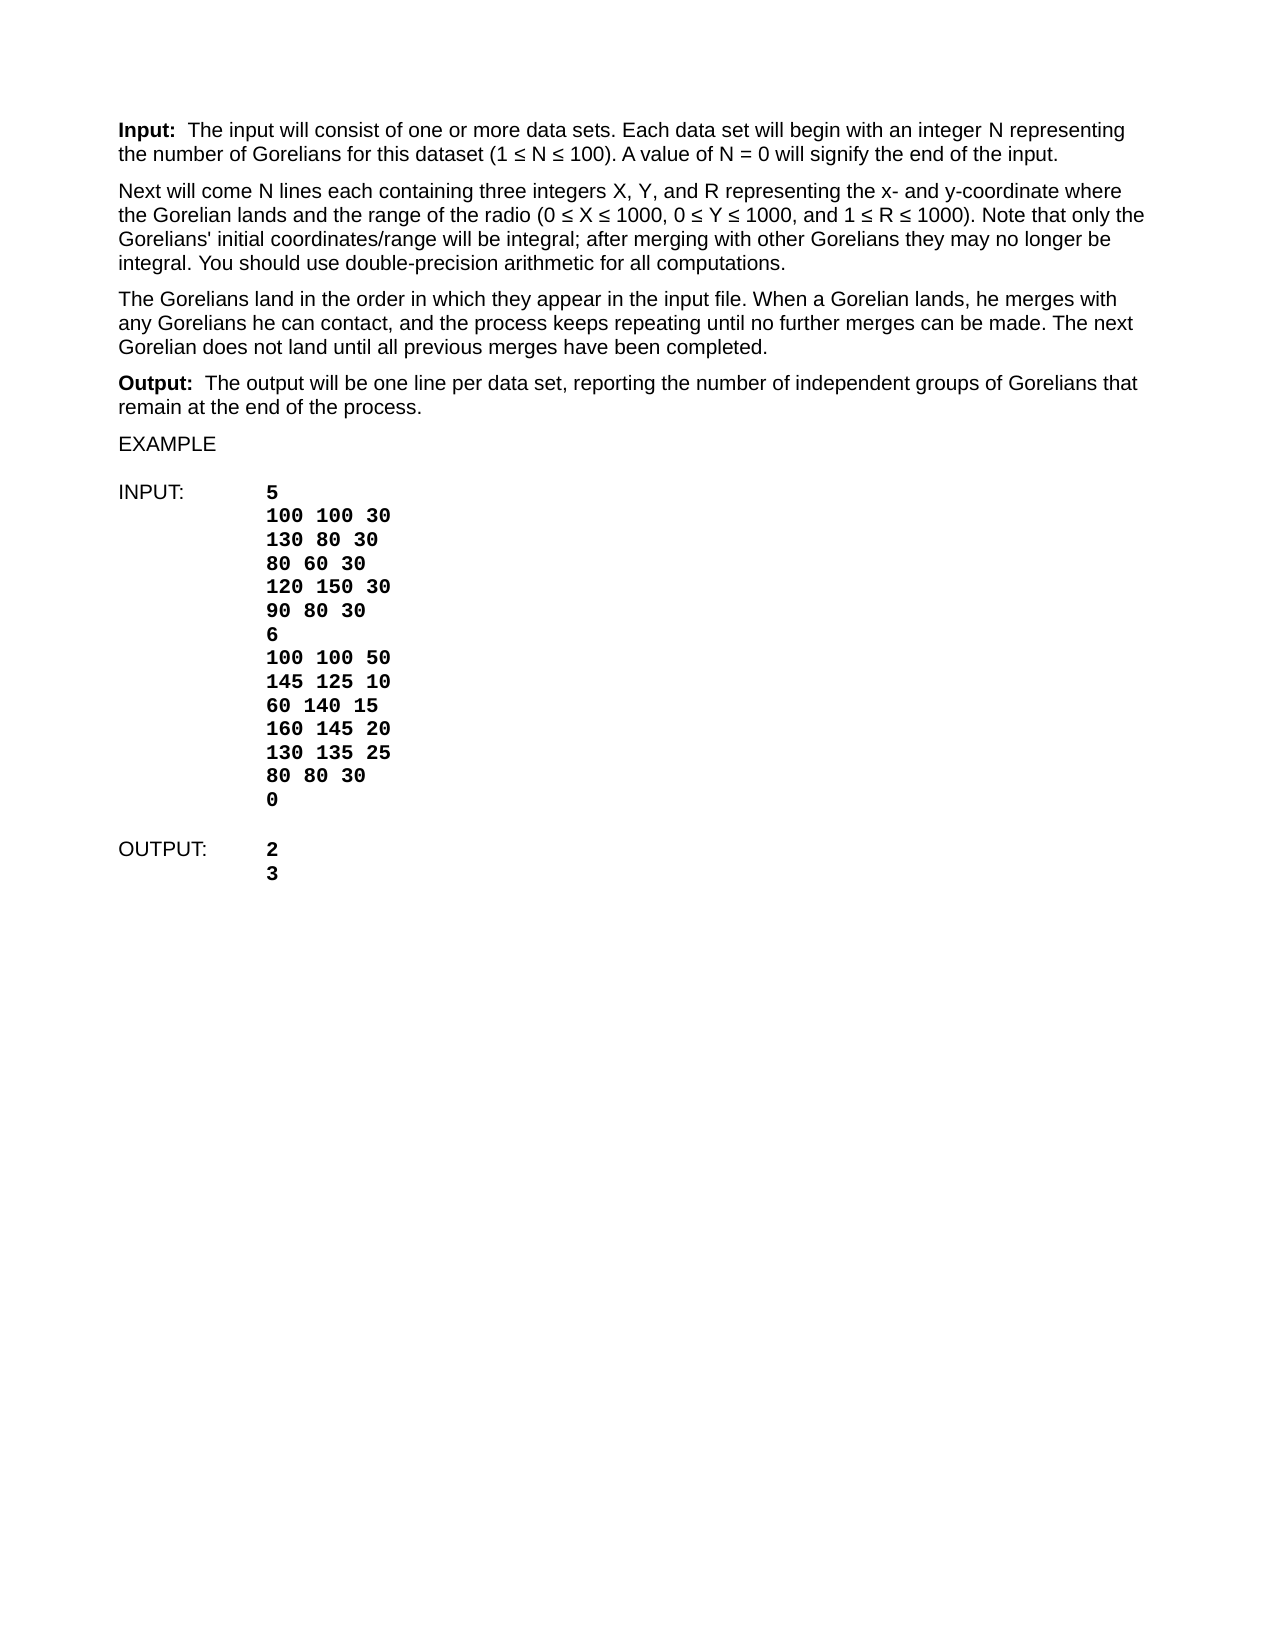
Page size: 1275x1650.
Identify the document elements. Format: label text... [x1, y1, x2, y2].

text 60 140 15 [118, 694, 1157, 718]
text 130 135 25 [118, 742, 1157, 766]
text 90 80 30 [118, 600, 1157, 624]
text 145 125 10 [118, 671, 1157, 694]
text 0 [118, 789, 1157, 813]
text INPUT: 5 [118, 479, 1157, 505]
text Input: The input will consist of one or more data sets. Each data set will begin with an integer N representing the number of Gorelians for this dataset (1 ≤ N ≤ 100). A value of N = 0 will signify the end of the input. [118, 118, 1157, 166]
text 80 80 30 [118, 766, 1157, 789]
text EXAMPLE [118, 432, 1157, 456]
text 130 80 30 [118, 529, 1157, 553]
text Next will come N lines each containing three integers X, Y, and R representing the x- and y-coordinate where the Gorelian lands and the range of the radio (0 ≤ X ≤ 1000, 0 ≤ Y ≤ 1000, and 1 ≤ R ≤ 1000). Note that only the Gorelians' initial coordinates/range will be integral; after merging with other Gorelians they may no longer be integral. You should use double-precision arithmetic for all computations. [118, 178, 1157, 274]
text 6 [118, 624, 1157, 647]
text 100 100 50 [118, 647, 1157, 671]
text OUTPUT: 2 [118, 837, 1157, 863]
text The Gorelians land in the order in which they appear in the input file. When a Gorelian lands, he merges with any Gorelians he can contact, and the process keeps repeating until no further merges can be made. The next Gorelian does not land until all previous merges have been completed. [118, 287, 1157, 359]
text 100 100 30 [118, 505, 1157, 529]
text 80 60 30 [118, 553, 1157, 576]
text 160 145 20 [118, 718, 1157, 742]
text Output: The output will be one line per data set, reporting the number of independent groups of Gorelians that remain at the end of the process. [118, 371, 1157, 419]
text 3 [118, 863, 1157, 886]
text 120 150 30 [118, 576, 1157, 600]
